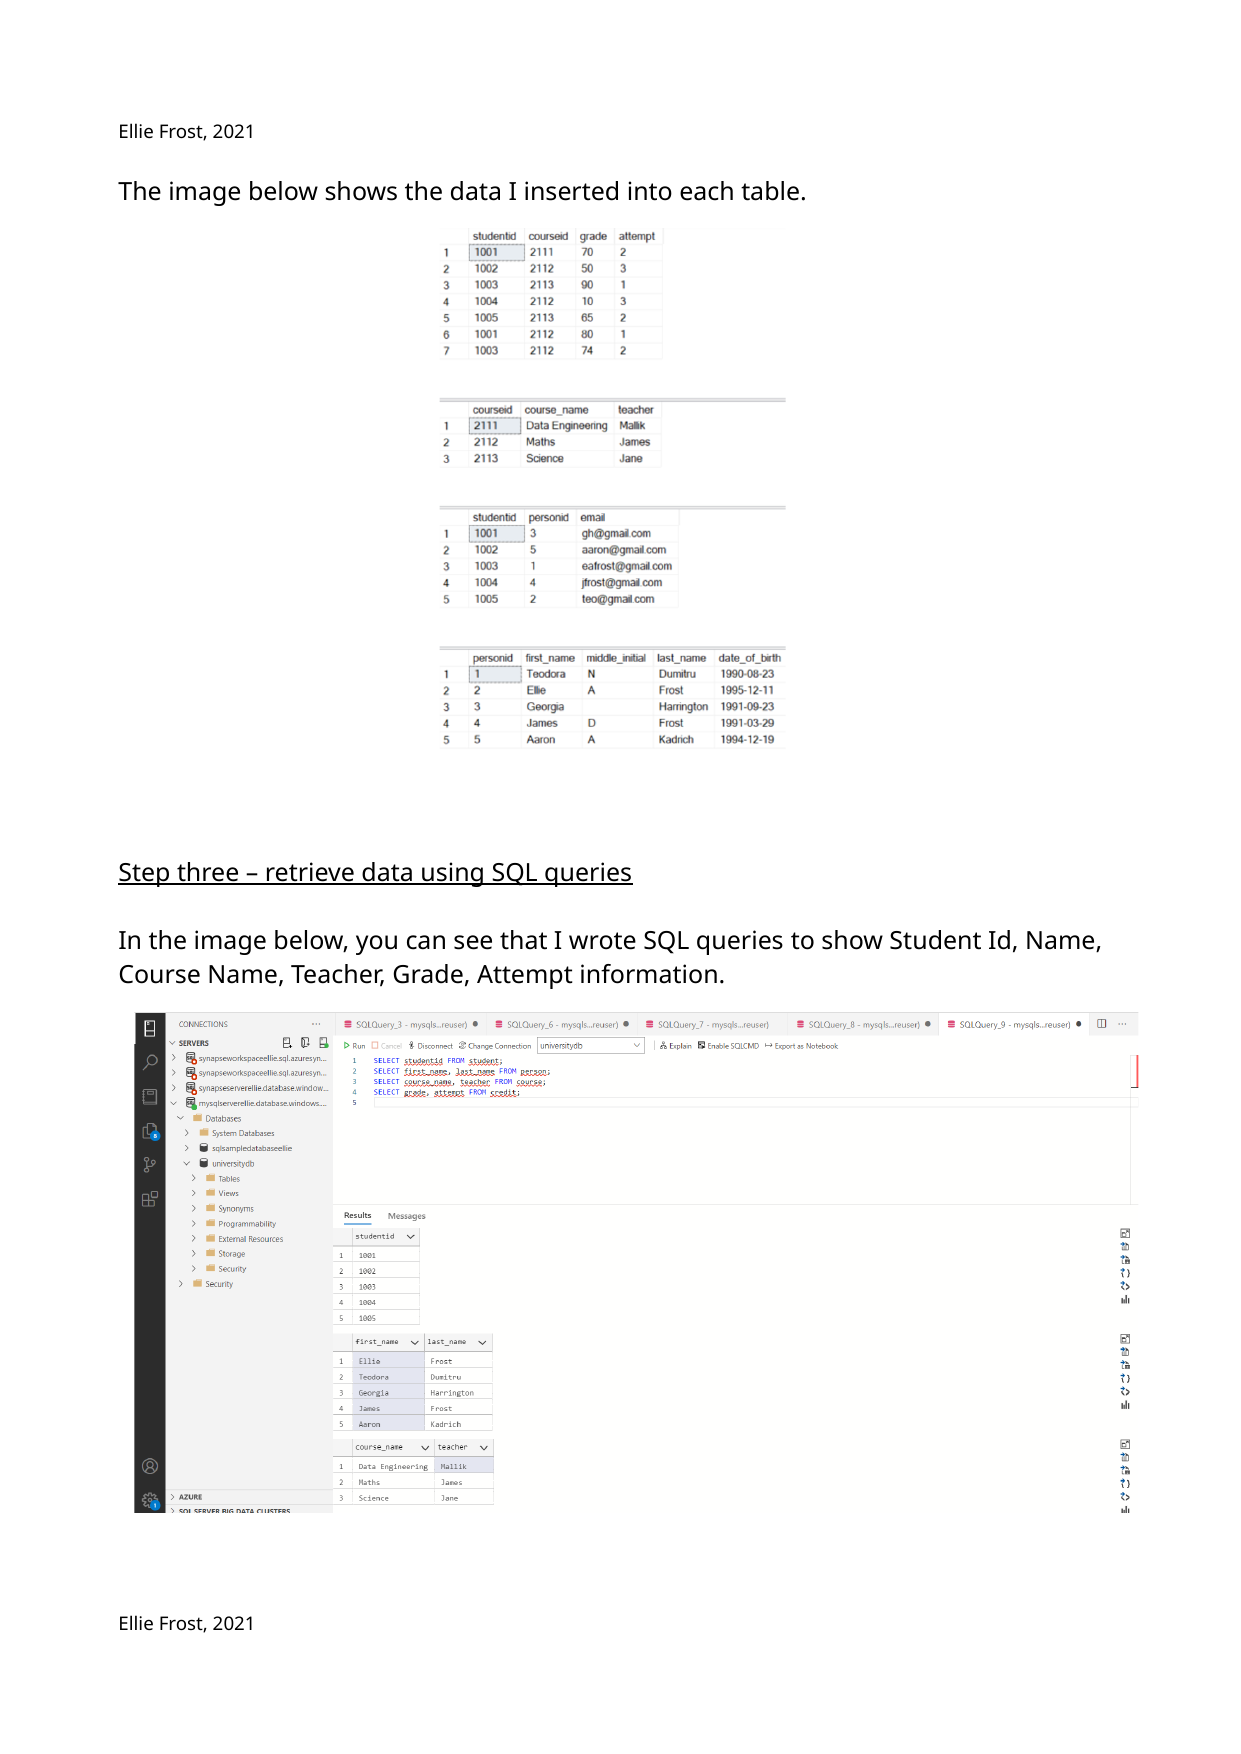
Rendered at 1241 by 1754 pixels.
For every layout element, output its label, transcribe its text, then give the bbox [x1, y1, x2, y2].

text Step three – retrieve data using SQL queries [118, 207, 1122, 922]
text The image below shows the data I inserted into each table. [118, 173, 1122, 207]
picture [134, 1012, 1139, 1513]
picture [439, 228, 786, 761]
text In the image below, you can see that I wrote SQL queries to show Student Id, Name, Course Name, Teacher, Grade, Attempt information. [118, 922, 1122, 991]
